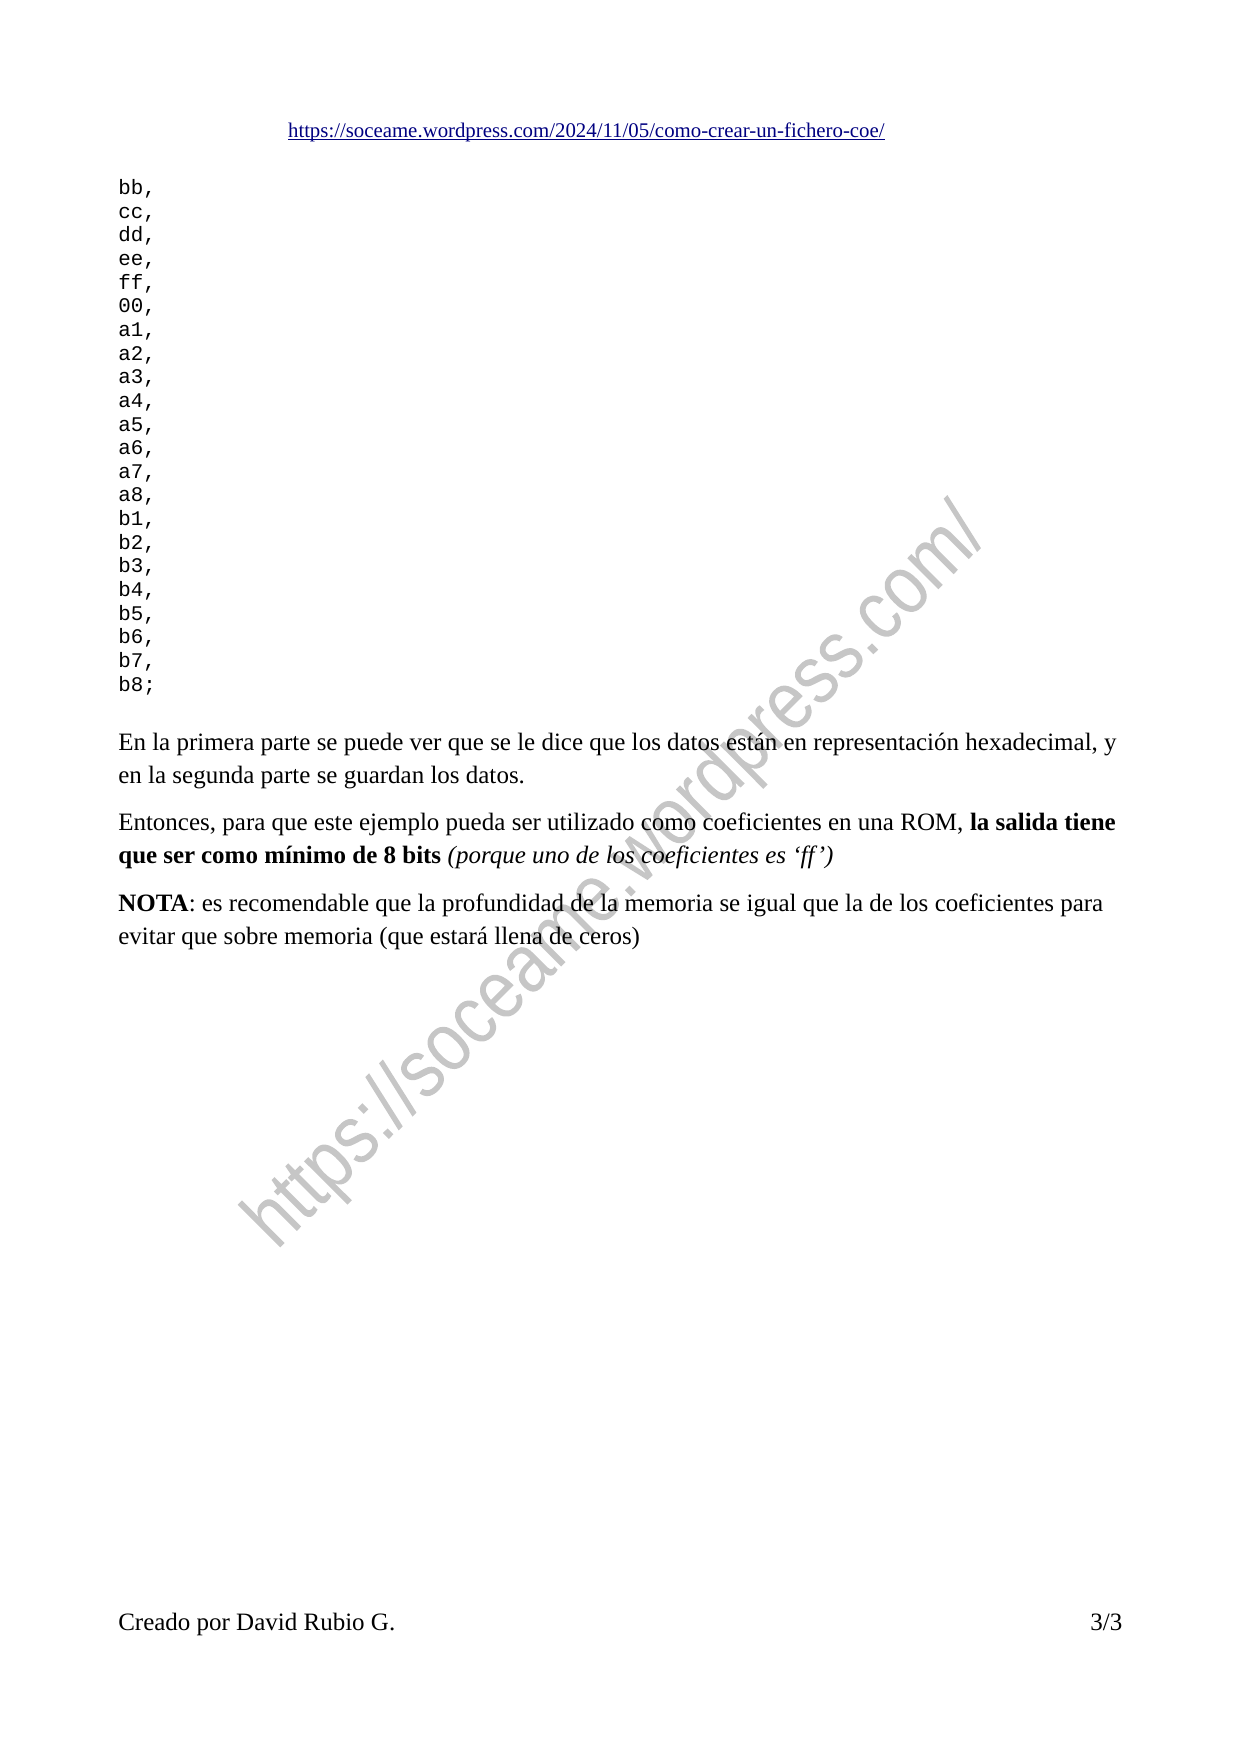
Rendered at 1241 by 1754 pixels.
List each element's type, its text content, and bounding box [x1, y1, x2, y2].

text ee, [118, 248, 1122, 272]
text a6, [118, 437, 1122, 461]
text [920, 550, 933, 555]
text 00, [118, 295, 1122, 319]
text a3, [118, 366, 1122, 390]
text En la primera parte se puede ver que se le dice que los datos están en representación hexadecimal, y en la segunda parte se guardan los datos. [118, 727, 767, 788]
text b1, [118, 508, 963, 532]
text [832, 674, 1122, 697]
text [919, 579, 1122, 603]
text [957, 508, 1122, 532]
text b8; [118, 674, 831, 697]
text b3, [118, 555, 927, 579]
text [866, 603, 1122, 626]
text [856, 650, 1122, 674]
text [935, 535, 963, 555]
text b5, [118, 603, 867, 626]
text a4, [118, 390, 1122, 413]
text b4, [118, 579, 893, 603]
text dd, [118, 224, 1122, 248]
text b7, [118, 650, 856, 674]
text [952, 532, 1122, 555]
text ff, [118, 272, 1122, 295]
text a2, [118, 343, 1122, 366]
text a1, [118, 319, 1122, 343]
text [891, 579, 920, 603]
text Entonces, para que este ejemplo pueda ser utilizado como coeficientes en una ROM, la salida tiene que ser como mínimo de 8 bits (porque uno de los coeficientes es ‘ff’) [118, 807, 1122, 869]
text bb, [118, 177, 1122, 201]
text b6, [118, 626, 1122, 650]
text cc, [118, 201, 1122, 224]
text a5, [118, 413, 1122, 437]
text a8, [118, 484, 1122, 508]
text NOTA: es recomendable que la profundidad de la memoria se igual que la de los coeficientes para evitar que sobre memoria (que estará llena de ceros) [118, 888, 579, 950]
text a7, [118, 461, 1122, 484]
text [920, 555, 1122, 579]
text En la primera parte se puede ver que se le dice que los datos están en representación hexadecimal, y en la segunda parte se guardan los datos. [754, 727, 1122, 788]
text NOTA: es recomendable que la profundidad de la memoria se igual que la de los coeficientes para evitar que sobre memoria (que estará llena de ceros) [557, 888, 1122, 950]
text b2, [118, 532, 931, 555]
